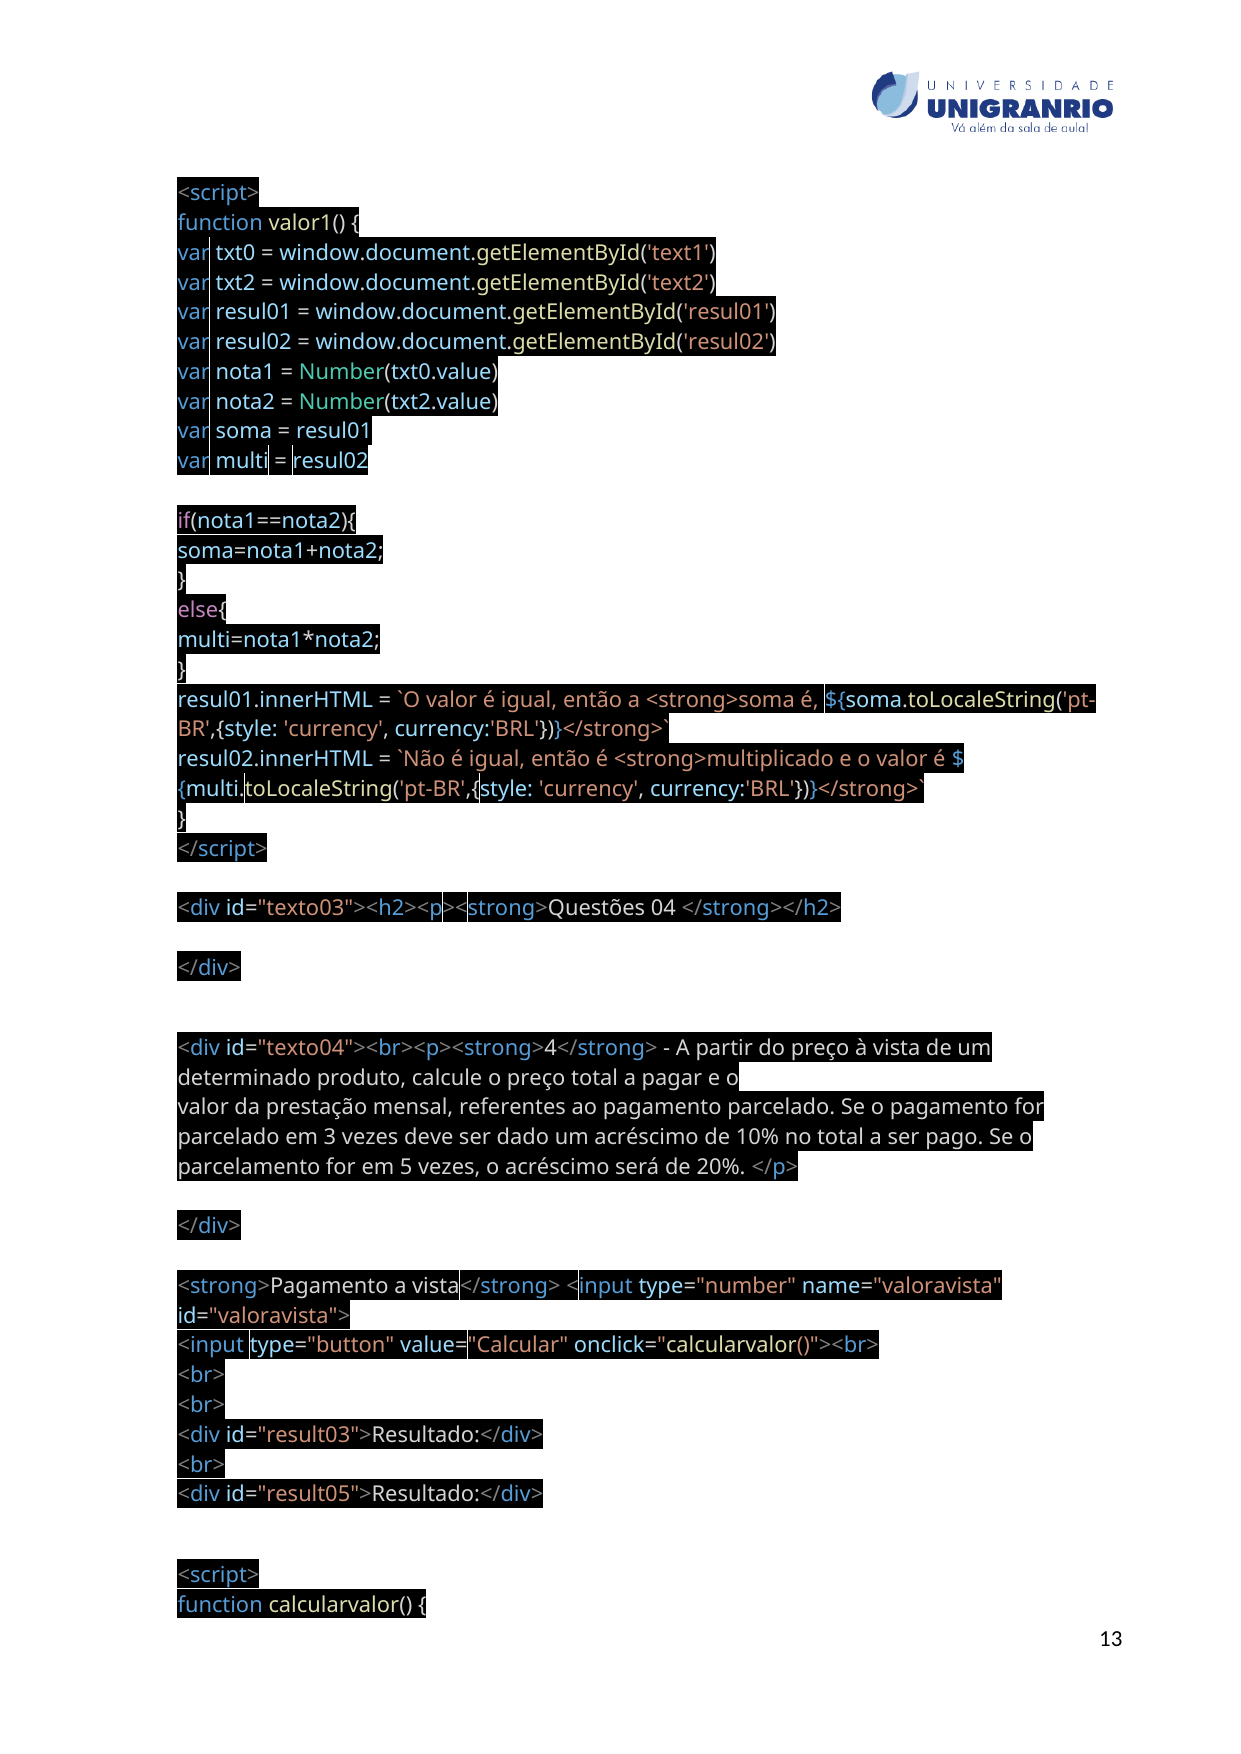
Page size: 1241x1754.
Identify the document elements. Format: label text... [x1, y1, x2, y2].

text var resul01 = window.document.getElementById('resul01') [177, 296, 1122, 326]
text var resul02 = window.document.getElementById('resul02') [177, 326, 1122, 356]
text <script> [177, 1559, 1122, 1588]
text valor da prestação mensal, referentes ao pagamento parcelado. Se o pagamento for [177, 1091, 1122, 1121]
text <div id="texto04"><br><p><strong>4</strong> - A partir do preço à vista de um determinado produto, calcule o preço total a pagar e o [177, 1032, 1122, 1091]
text var txt2 = window.document.getElementById('text2') [177, 267, 1122, 296]
text <div id="texto03"><h2><p><strong>Questões 04 </strong></h2> [177, 892, 1122, 922]
picture [871, 69, 1123, 137]
text <div id="result03">Resultado:</div> [177, 1419, 1122, 1449]
text <strong>Pagamento a vista</strong> <input type="number" name="valoravista" id="valoravista"> [177, 1270, 1122, 1329]
text multi=nota1*nota2; [177, 624, 1122, 654]
text resul02.innerHTML = `Não é igual, então é <strong>multiplicado e o valor é ${multi.toLocaleString('pt-BR',{style: 'currency', currency:'BRL'})}</strong>` [177, 743, 1122, 803]
text var nota1 = Number(txt0.value) [177, 356, 1122, 386]
text function calcularvalor() { [177, 1588, 1122, 1618]
text function valor1() { [177, 207, 1122, 237]
text <div id="result05">Resultado:</div> [177, 1478, 1122, 1508]
text parcelamento for em 5 vezes, o acréscimo será de 20%. </p> [177, 1151, 1122, 1181]
text soma=nota1+nota2; [177, 534, 1122, 564]
text <br> [177, 1359, 1122, 1389]
text <script> [177, 177, 1122, 207]
text </div> [177, 951, 1122, 981]
text resul01.innerHTML = `O valor é igual, então a <strong>soma é, ${soma.toLocaleString('pt-BR',{style: 'currency', currency:'BRL'})}</strong>` [177, 683, 1122, 743]
text </div> [177, 1210, 1122, 1240]
text if(nota1==nota2){ [177, 505, 1122, 534]
text var nota2 = Number(txt2.value) [177, 386, 1122, 416]
text else{ [177, 594, 1122, 624]
text } [177, 564, 1122, 594]
text </script> [177, 832, 1122, 862]
text var txt0 = window.document.getElementById('text1') [177, 237, 1122, 267]
text parcelado em 3 vezes deve ser dado um acréscimo de 10% no total a ser pago. Se o [177, 1121, 1122, 1151]
text var soma = resul01 [177, 416, 1122, 445]
text <input type="button" value="Calcular" onclick="calcularvalor()"><br> [177, 1329, 1122, 1359]
text var multi = resul02 [177, 445, 1122, 475]
text } [177, 654, 1122, 683]
text } [177, 803, 1122, 832]
text <br> [177, 1449, 1122, 1478]
text <br> [177, 1389, 1122, 1419]
